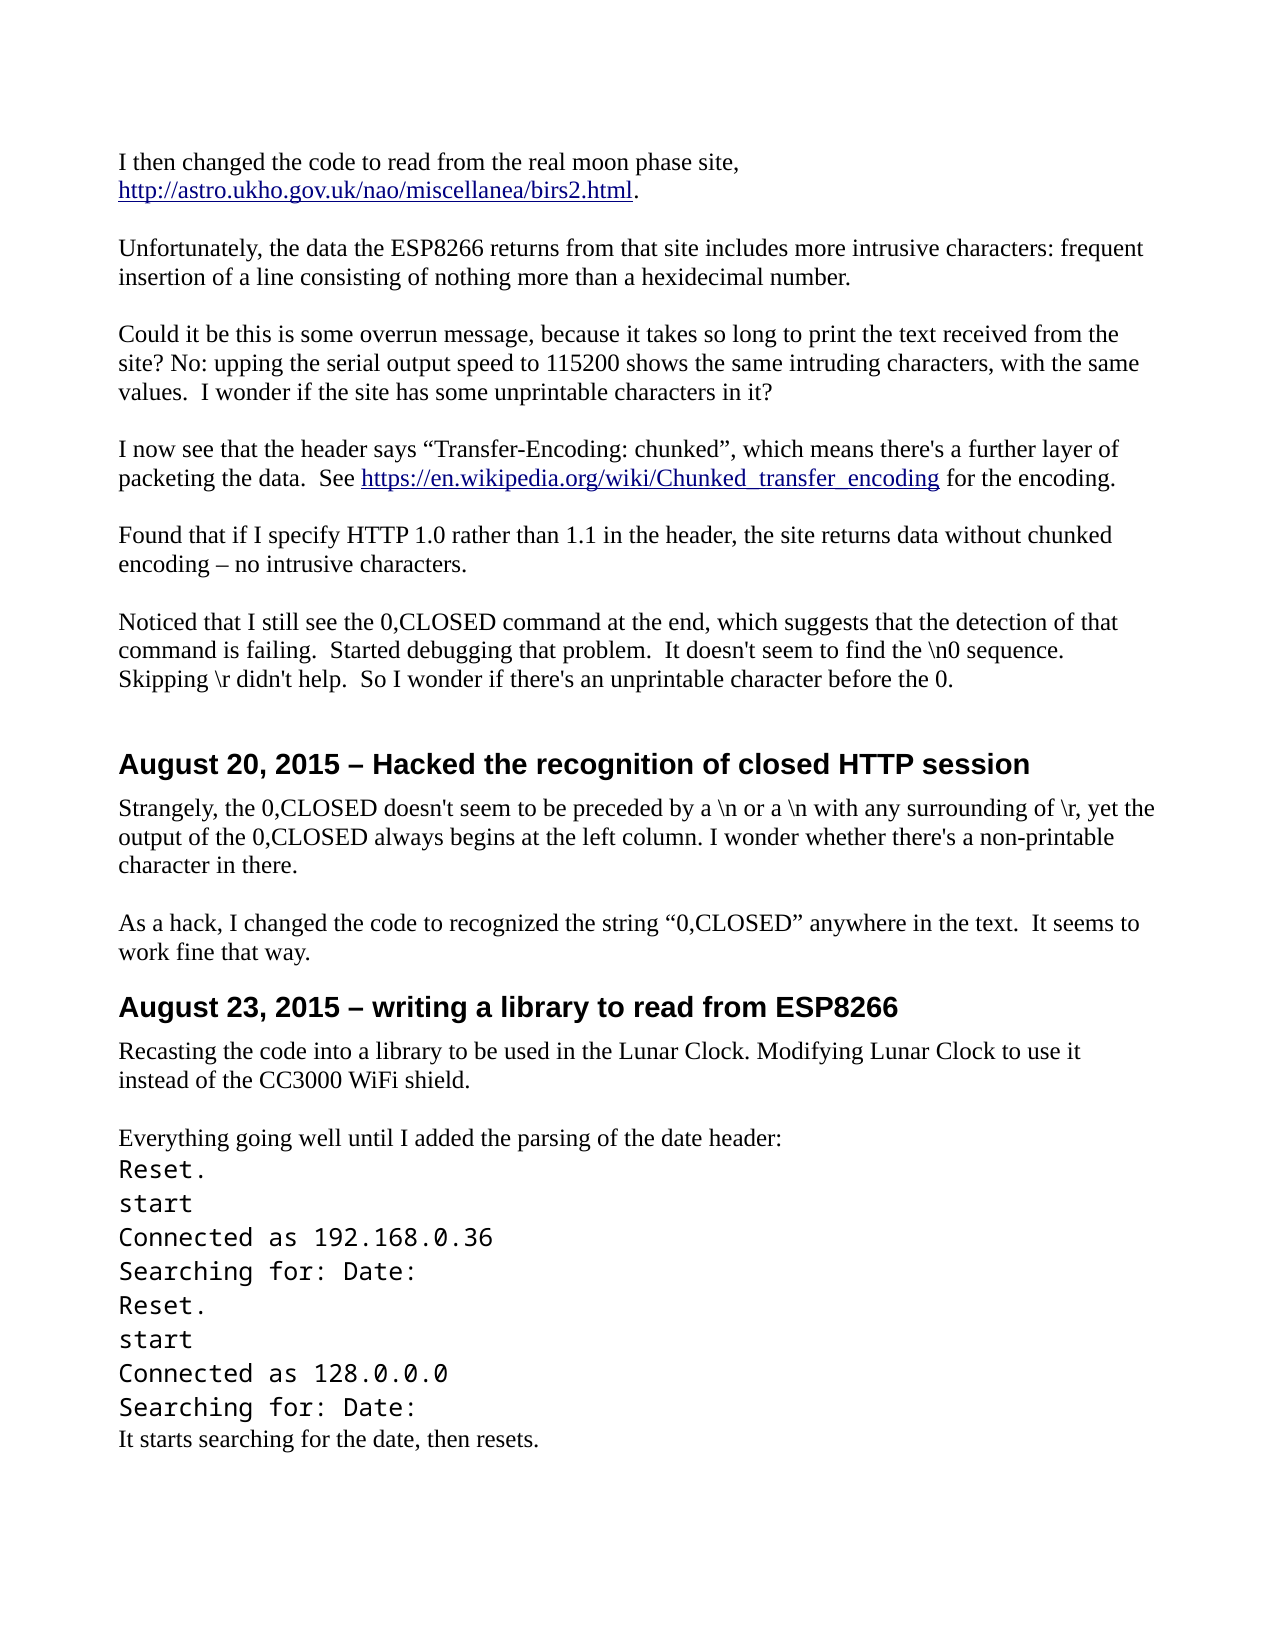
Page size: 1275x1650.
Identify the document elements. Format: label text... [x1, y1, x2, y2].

text start [118, 1322, 1157, 1356]
text Found that if I specify HTTP 1.0 rather than 1.1 in the header, the site returns data without chunked encoding – no intrusive characters. [118, 521, 1157, 578]
text I now see that the header says “Transfer-Encoding: chunked”, which means there's a further layer of packeting the data. See https://en.wikipedia.org/wiki/Chunked_transfer_encoding for the encoding. [118, 434, 1157, 492]
text Strangely, the 0,CLOSED doesn't seem to be preceded by a \n or a \n with any surrounding of \r, yet the output of the 0,CLOSED always begins at the left column. I wonder whether there's a non-printable character in there. [118, 793, 1157, 879]
text Reset. [118, 1151, 1157, 1186]
text Searching for: Date: [118, 1254, 1157, 1288]
text Searching for: Date: [118, 1390, 1157, 1424]
text Connected as 192.168.0.36 [118, 1219, 1157, 1254]
text Could it be this is some overrun message, because it takes so long to print the text received from the site? No: upping the serial output speed to 115200 shows the same intruding characters, with the same values. I wonder if the site has some unprintable characters in it? [118, 319, 1157, 406]
text Recasting the code into a library to be used in the Lunar Clock. Modifying Lunar Clock to use it instead of the CC3000 WiFi shield. [118, 1036, 1157, 1094]
subtitle August 20, 2015 – Hacked the recognition of closed HTTP session [118, 747, 1157, 780]
subtitle August 23, 2015 – writing a library to read from ESP8266 [118, 990, 1157, 1024]
text Noticed that I still see the 0,CLOSED command at the end, which suggests that the detection of that command is failing. Started debugging that problem. It doesn't seem to find the \n0 sequence. Skipping \r didn't help. So I wonder if there's an unprintable character before the 0. [118, 607, 1157, 693]
text Reset. [118, 1288, 1157, 1322]
text I then changed the code to read from the real moon phase site, http://astro.ukho.gov.uk/nao/miscellanea/birs2.html. [118, 147, 1157, 204]
text Unfortunately, the data the ESP8266 returns from that site includes more intrusive characters: frequent insertion of a line consisting of nothing more than a hexidecimal number. [118, 233, 1157, 291]
text As a hack, I changed the code to recognized the string “0,CLOSED” anywhere in the text. It seems to work fine that way. [118, 908, 1157, 965]
text It starts searching for the date, then resets. [118, 1424, 1157, 1453]
text Connected as 128.0.0.0 [118, 1356, 1157, 1390]
text Everything going well until I added the parsing of the date header: [118, 1123, 1157, 1151]
text start [118, 1186, 1157, 1219]
